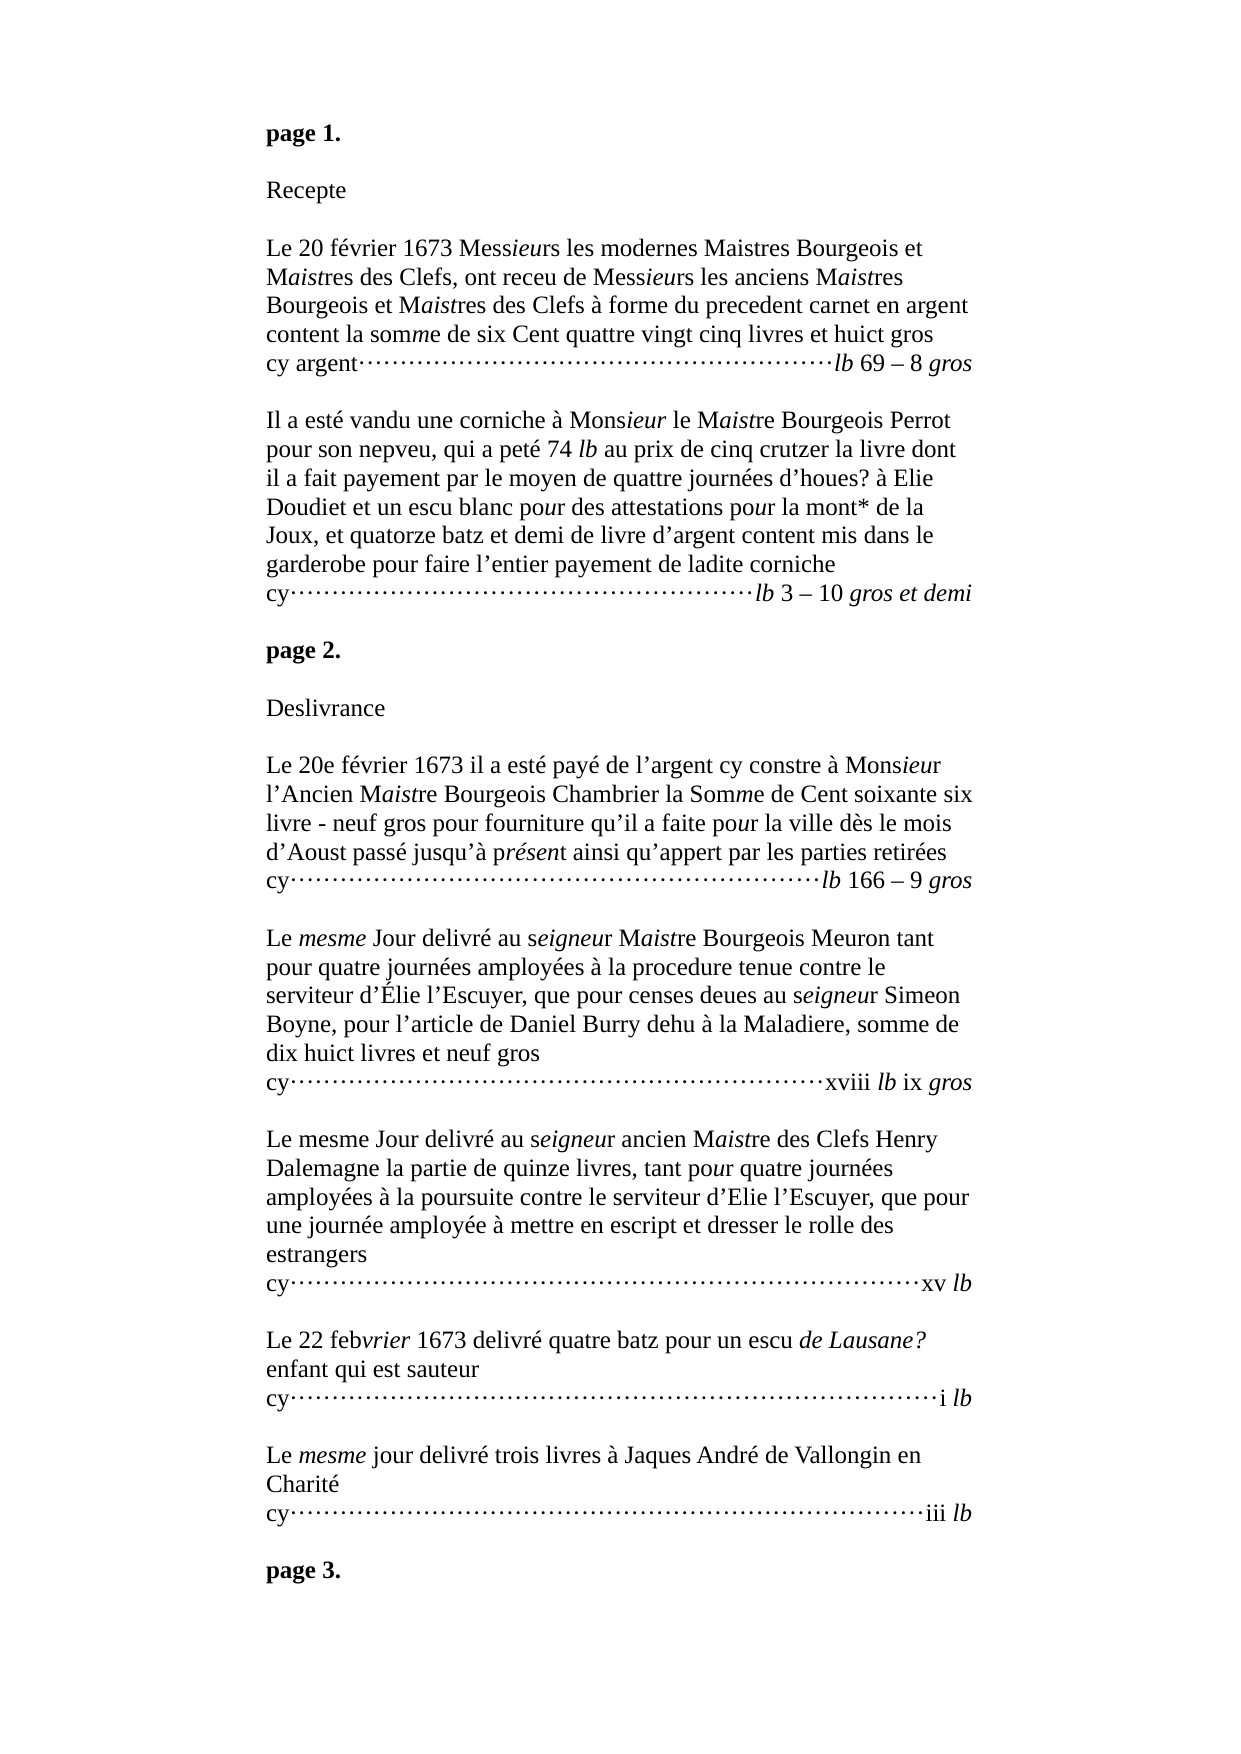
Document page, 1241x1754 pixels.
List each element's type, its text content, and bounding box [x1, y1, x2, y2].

text Il a esté vandu une corniche à Monsieur le Maistre Bourgeois Perrot pour son nepveu, qui a peté 74 lb au prix de cinq crutzer la livre dont il a fait payement par le moyen de quattre journées d’houes? à Elie Doudiet et un escu blanc pour des attestations pour la mont* de la Joux, et quatorze batz et demi de livre d’argent content mis dans le garderobe pour faire l’entier payement de ladite corniche [266, 406, 974, 578]
text cy xviii lb ix gros [266, 1067, 974, 1096]
text cy argent lb 69 – 8 gros [266, 348, 974, 377]
text cy iii lb [266, 1498, 974, 1527]
text page 3. [266, 1556, 974, 1584]
text Le 20 février 1673 Messieurs les modernes Maistres Bourgeois et Maistres des Clefs, ont receu de Messieurs les anciens Maistres Bourgeois et Maistres des Clefs à forme du precedent carnet en argent content la somme de six Cent quattre vingt cinq livres et huict gros [266, 233, 974, 348]
text page 2. [266, 636, 974, 664]
text cy xv lb [266, 1268, 974, 1297]
text page 1. [266, 118, 974, 147]
text Le 20e février 1673 il a esté payé de l’argent cy constre à Monsieur l’Ancien Maistre Bourgeois Chambrier la Somme de Cent soixante six livre - neuf gros pour fourniture qu’il a faite pour la ville dès le mois d’Aoust passé jusqu’à présent ainsi qu’appert par les parties retirées [266, 751, 974, 866]
text cy i lb [266, 1383, 974, 1412]
text Le mesme Jour delivré au seigneur Maistre Bourgeois Meuron tant pour quatre journées amployées à la procedure tenue contre le serviteur d’Élie l’Escuyer, que pour censes deues au seigneur Simeon Boyne, pour l’article de Daniel Burry dehu à la Maladiere, somme de dix huict livres et neuf gros [266, 923, 974, 1067]
text Le mesme jour delivré trois livres à Jaques André de Vallongin en Charité [266, 1441, 974, 1498]
text cy lb 166 – 9 gros [266, 866, 974, 894]
text Le 22 febvrier 1673 delivré quatre batz pour un escu de Lausane? enfant qui est sauteur [266, 1326, 974, 1383]
text Recepte [266, 176, 974, 204]
text cy lb 3 – 10 gros et demi [266, 578, 974, 607]
text Deslivrance [266, 693, 974, 722]
text Le mesme Jour delivré au seigneur ancien Maistre des Clefs Henry Dalemagne la partie de quinze livres, tant pour quatre journées amployées à la poursuite contre le serviteur d’Elie l’Escuyer, que pour une journée amployée à mettre en escript et dresser le rolle des estrangers [266, 1124, 974, 1268]
